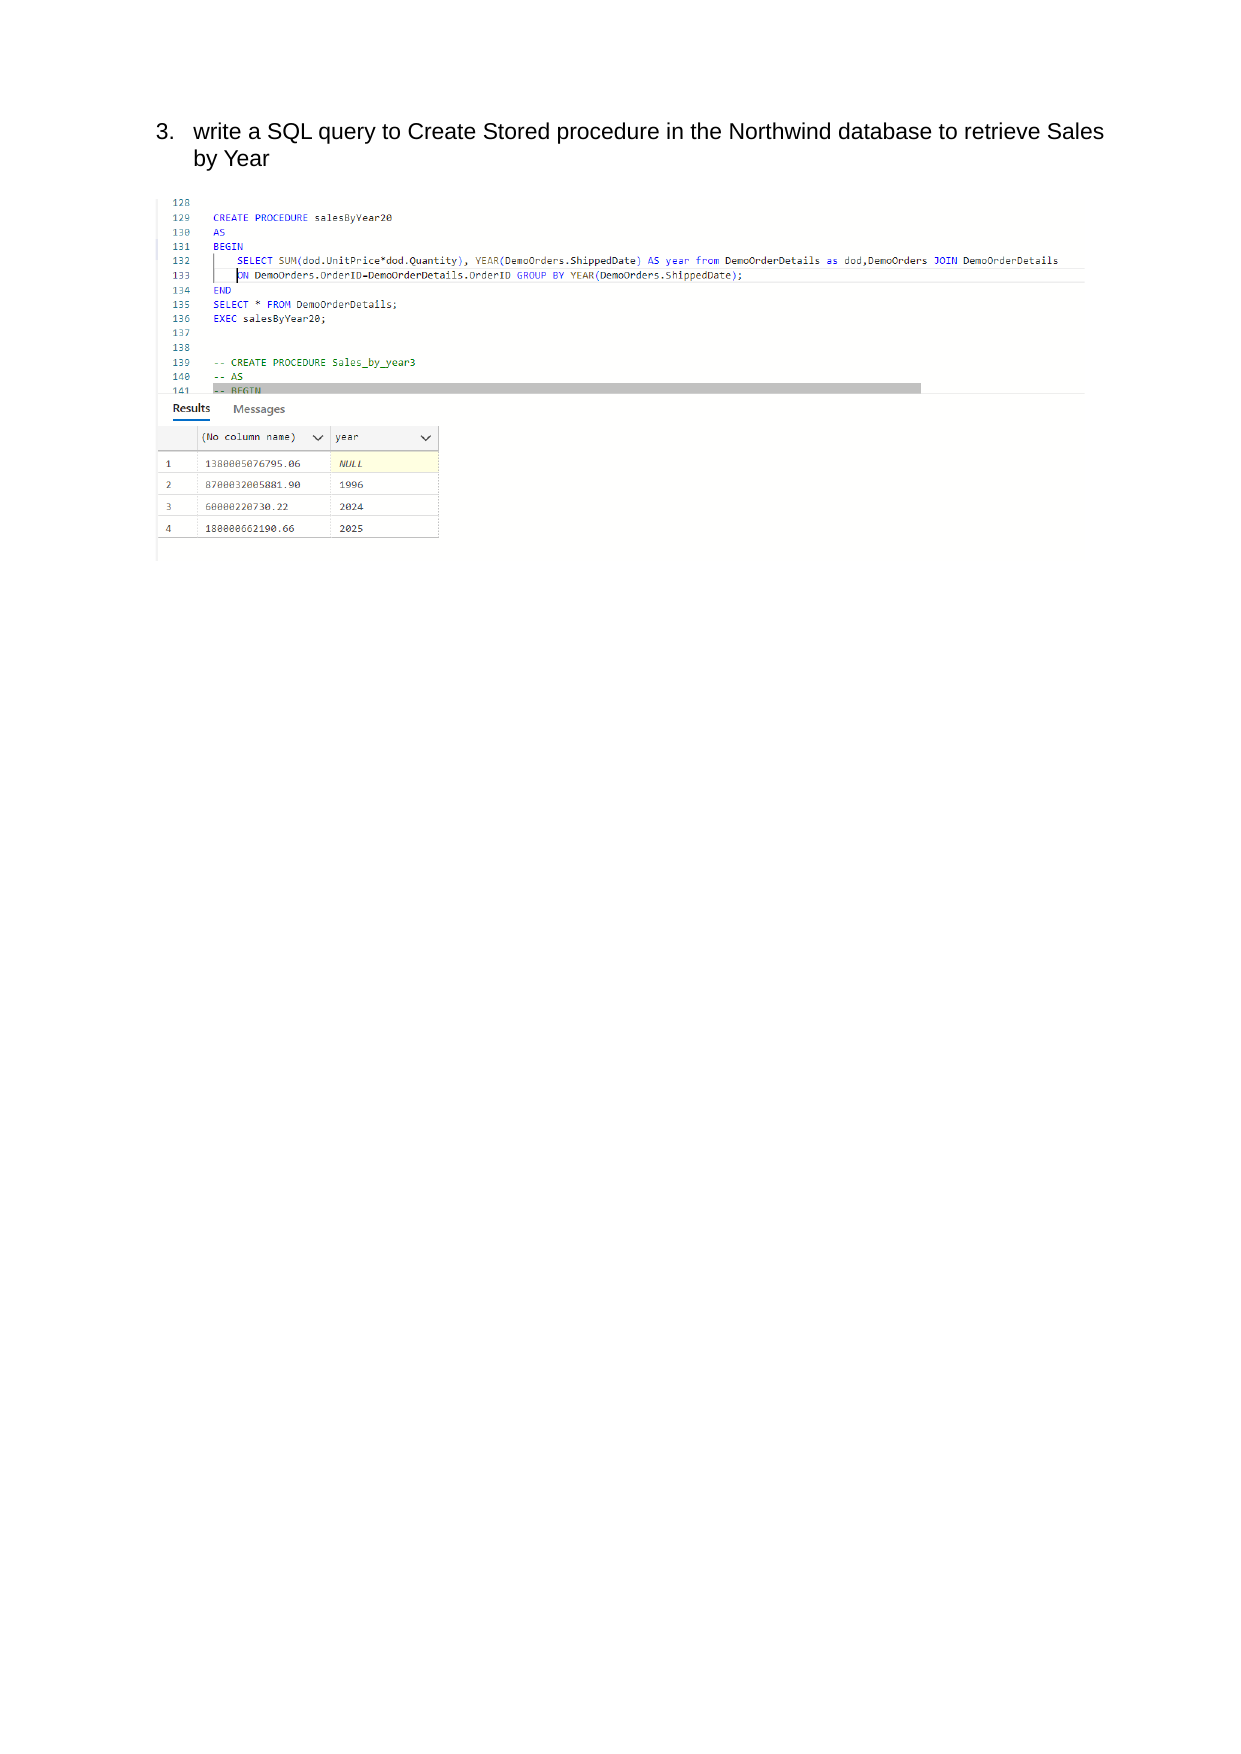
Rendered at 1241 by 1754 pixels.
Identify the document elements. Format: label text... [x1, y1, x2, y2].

list write a SQL query to Create Stored procedure in the Northwind database to retrieve Sales by Year [156, 118, 1122, 171]
picture [155, 199, 1085, 561]
